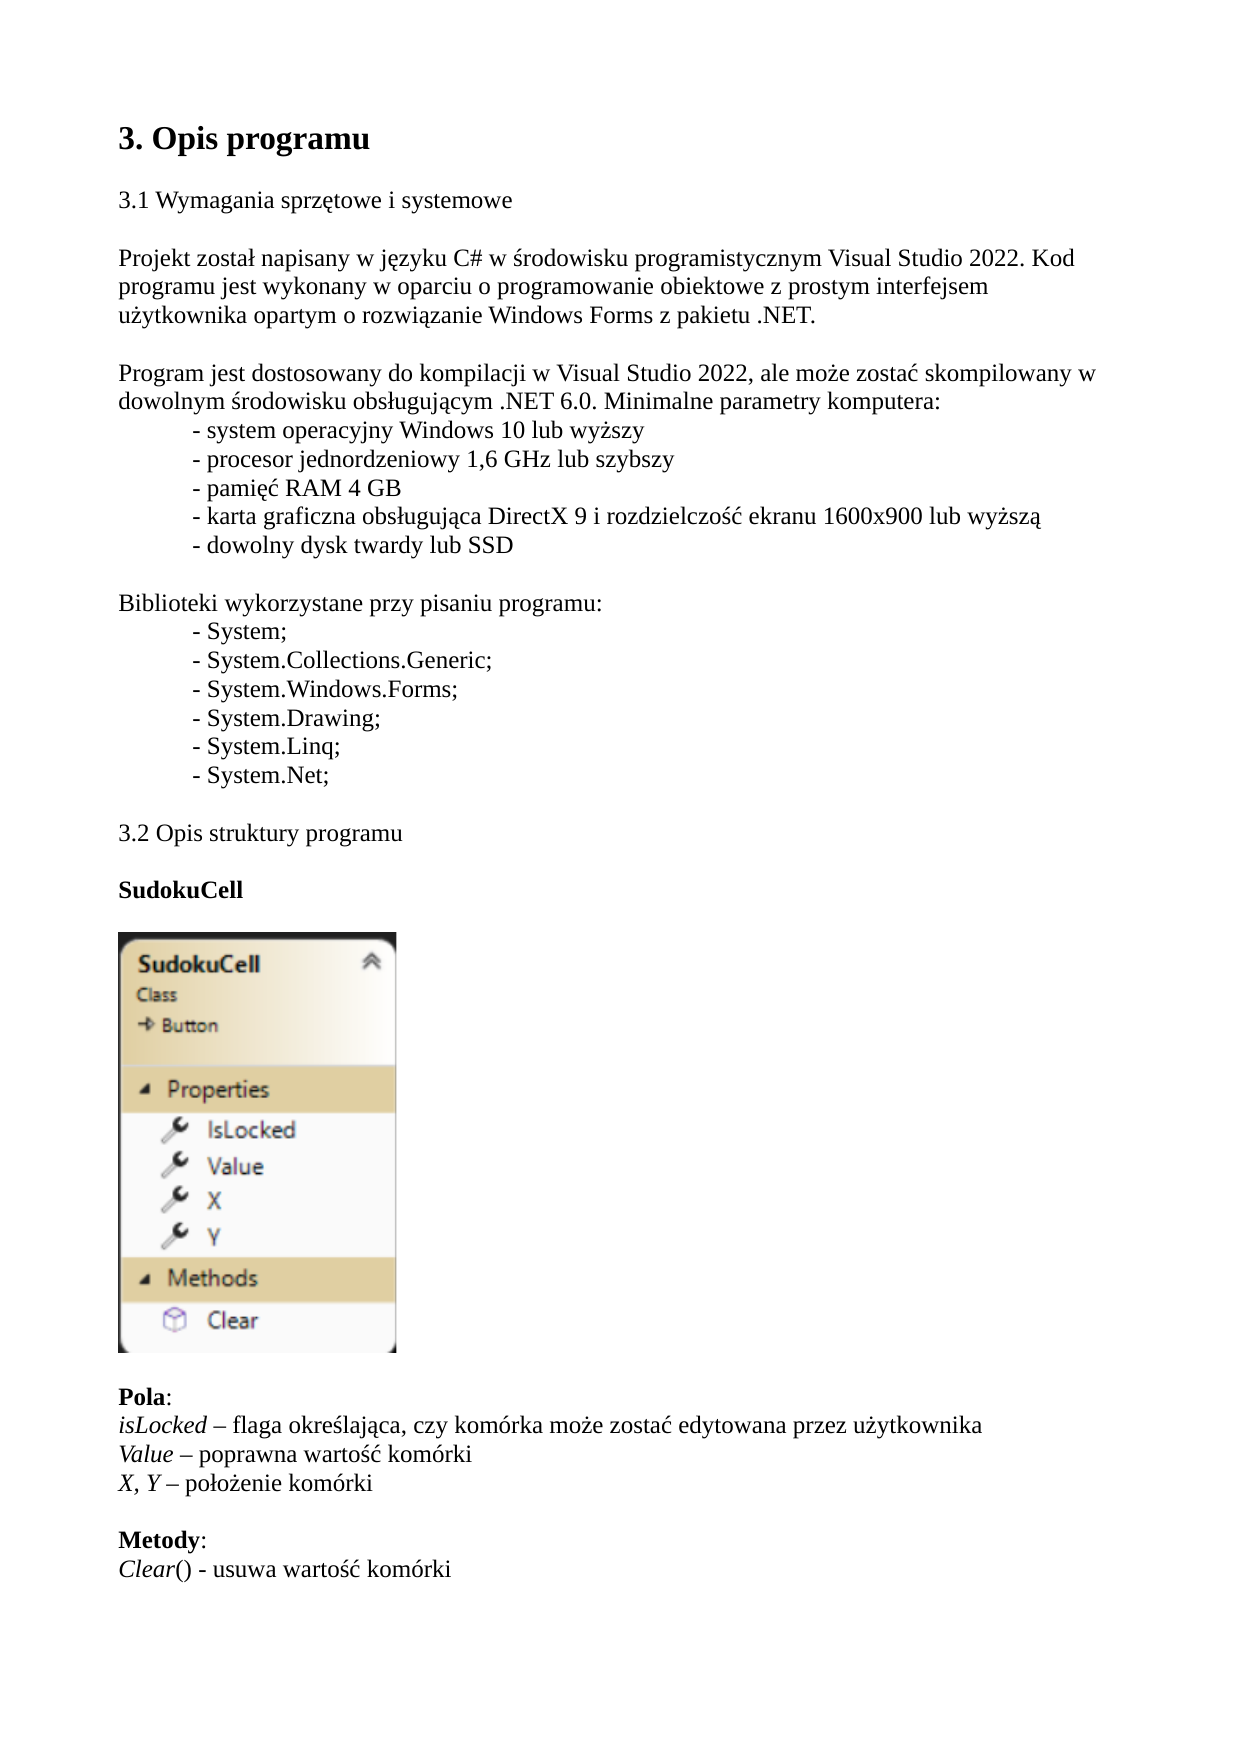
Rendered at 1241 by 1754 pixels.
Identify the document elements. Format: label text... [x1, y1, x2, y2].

picture [118, 932, 397, 1353]
text Value – poprawna wartość komórki [118, 1439, 1122, 1468]
text Biblioteki wykorzystane przy pisaniu programu: [118, 588, 1122, 616]
text - System.Windows.Forms; [118, 674, 1122, 703]
text - System.Linq; [118, 731, 1122, 760]
text - pamięć RAM 4 GB [118, 473, 1122, 501]
text - system operacyjny Windows 10 lub wyższy [118, 415, 1122, 444]
text Projekt został napisany w języku C# w środowisku programistycznym Visual Studio 2022. Kod programu jest wykonany w oparciu o programowanie obiektowe z prostym interfejsem użytkownika opartym o rozwiązanie Windows Forms z pakietu .NET. [118, 243, 1122, 329]
text - System; [118, 616, 1122, 645]
text 3.1 Wymagania sprzętowe i systemowe [118, 185, 1122, 214]
text 3.2 Opis struktury programu [118, 818, 1122, 846]
text Program jest dostosowany do kompilacji w Visual Studio 2022, ale może zostać skompilowany w dowolnym środowisku obsługującym .NET 6.0. Minimalne parametry komputera: [118, 358, 1122, 415]
text - System.Drawing; [118, 703, 1122, 731]
text - dowolny dysk twardy lub SSD [118, 530, 1122, 559]
text SudokuCell [118, 875, 1122, 904]
text Clear() - usuwa wartość komórki [118, 1554, 1122, 1583]
text Pola: [118, 1382, 1122, 1411]
text - procesor jednordzeniowy 1,6 GHz lub szybszy [118, 444, 1122, 473]
text X, Y – położenie komórki [118, 1468, 1122, 1497]
text - System.Collections.Generic; [118, 645, 1122, 674]
text 3. Opis programu [118, 118, 1122, 156]
text - System.Net; [118, 760, 1122, 789]
text - karta graficzna obsługująca DirectX 9 i rozdzielczość ekranu 1600x900 lub wyższą [118, 501, 1122, 530]
text Metody: [118, 1526, 1122, 1554]
text isLocked – flaga określająca, czy komórka może zostać edytowana przez użytkownika [118, 1411, 1122, 1439]
